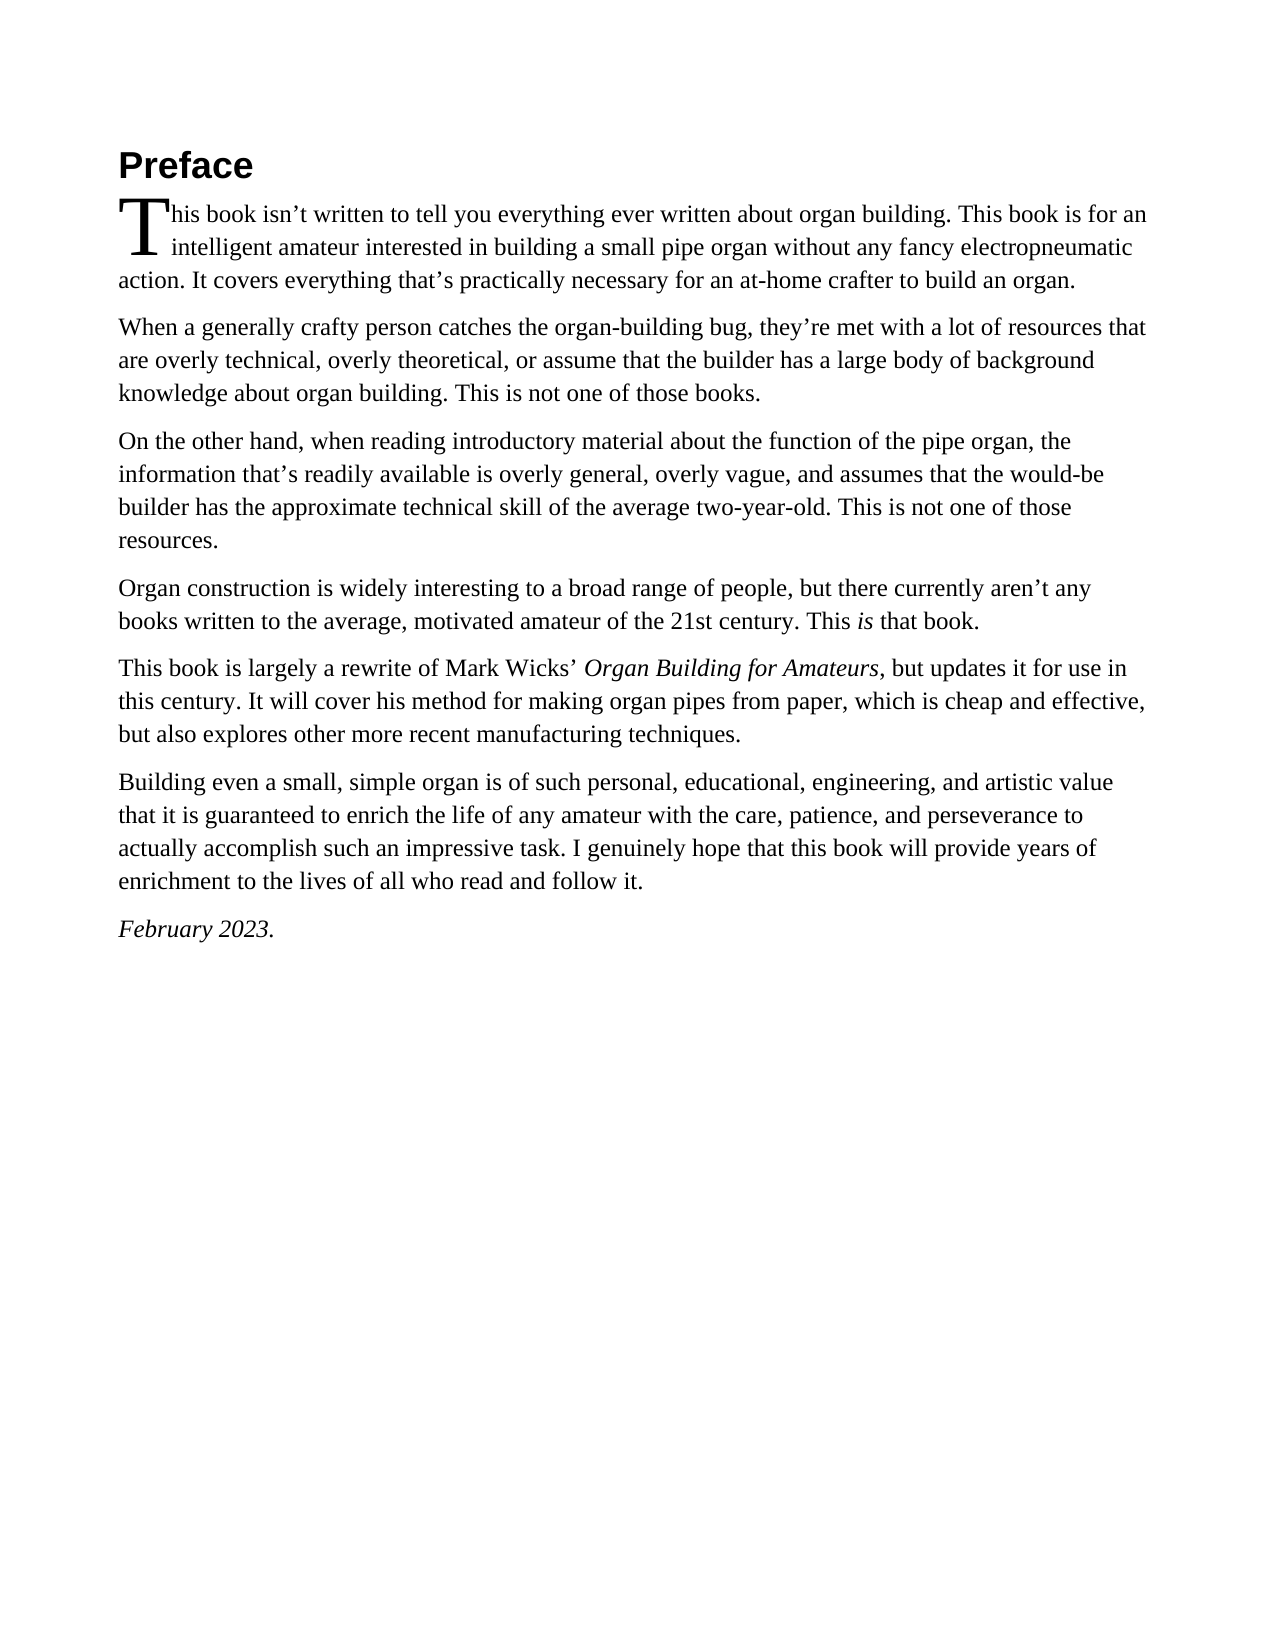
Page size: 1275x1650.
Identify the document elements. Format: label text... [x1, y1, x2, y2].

text Organ construction is widely interesting to a broad range of people, but there currently aren’t any books written to the average, motivated amateur of the 21st century. This is that book. [118, 573, 1157, 634]
text On the other hand, when reading introductory material about the function of the pipe organ, the information that’s readily available is overly general, overly vague, and assumes that the would-be builder has the approximate technical skill of the average two-year-old. This is not one of those resources. [118, 426, 1157, 554]
text When a generally crafty person catches the organ-building bug, they’re met with a lot of resources that are overly technical, overly theoretical, or assume that the builder has a large body of background knowledge about organ building. This is not one of those books. [118, 312, 1157, 407]
text Building even a small, simple organ is of such personal, educational, engineering, and artistic value that it is guaranteed to enrich the life of any amateur with the care, patience, and perseverance to actually accomplish such an impressive task. I genuinely hope that this book will provide years of enrichment to the lives of all who read and follow it. [118, 767, 1157, 895]
text February 2023. [118, 914, 1157, 942]
text This book is largely a rewrite of Mark Wicks’ Organ Building for Amateurs, but updates it for use in this century. It will cover his method for making organ pipes from paper, which is cheap and effective, but also explores other more recent manufacturing techniques. [118, 653, 1157, 748]
text This book isn’t written to tell you everything ever written about organ building. This book is for an intelligent amateur interested in building a small pipe organ without any fancy electropneumatic action. It covers everything that’s practically necessary for an at-home crafter to build an organ. [118, 199, 1157, 293]
text Preface [118, 143, 1157, 186]
